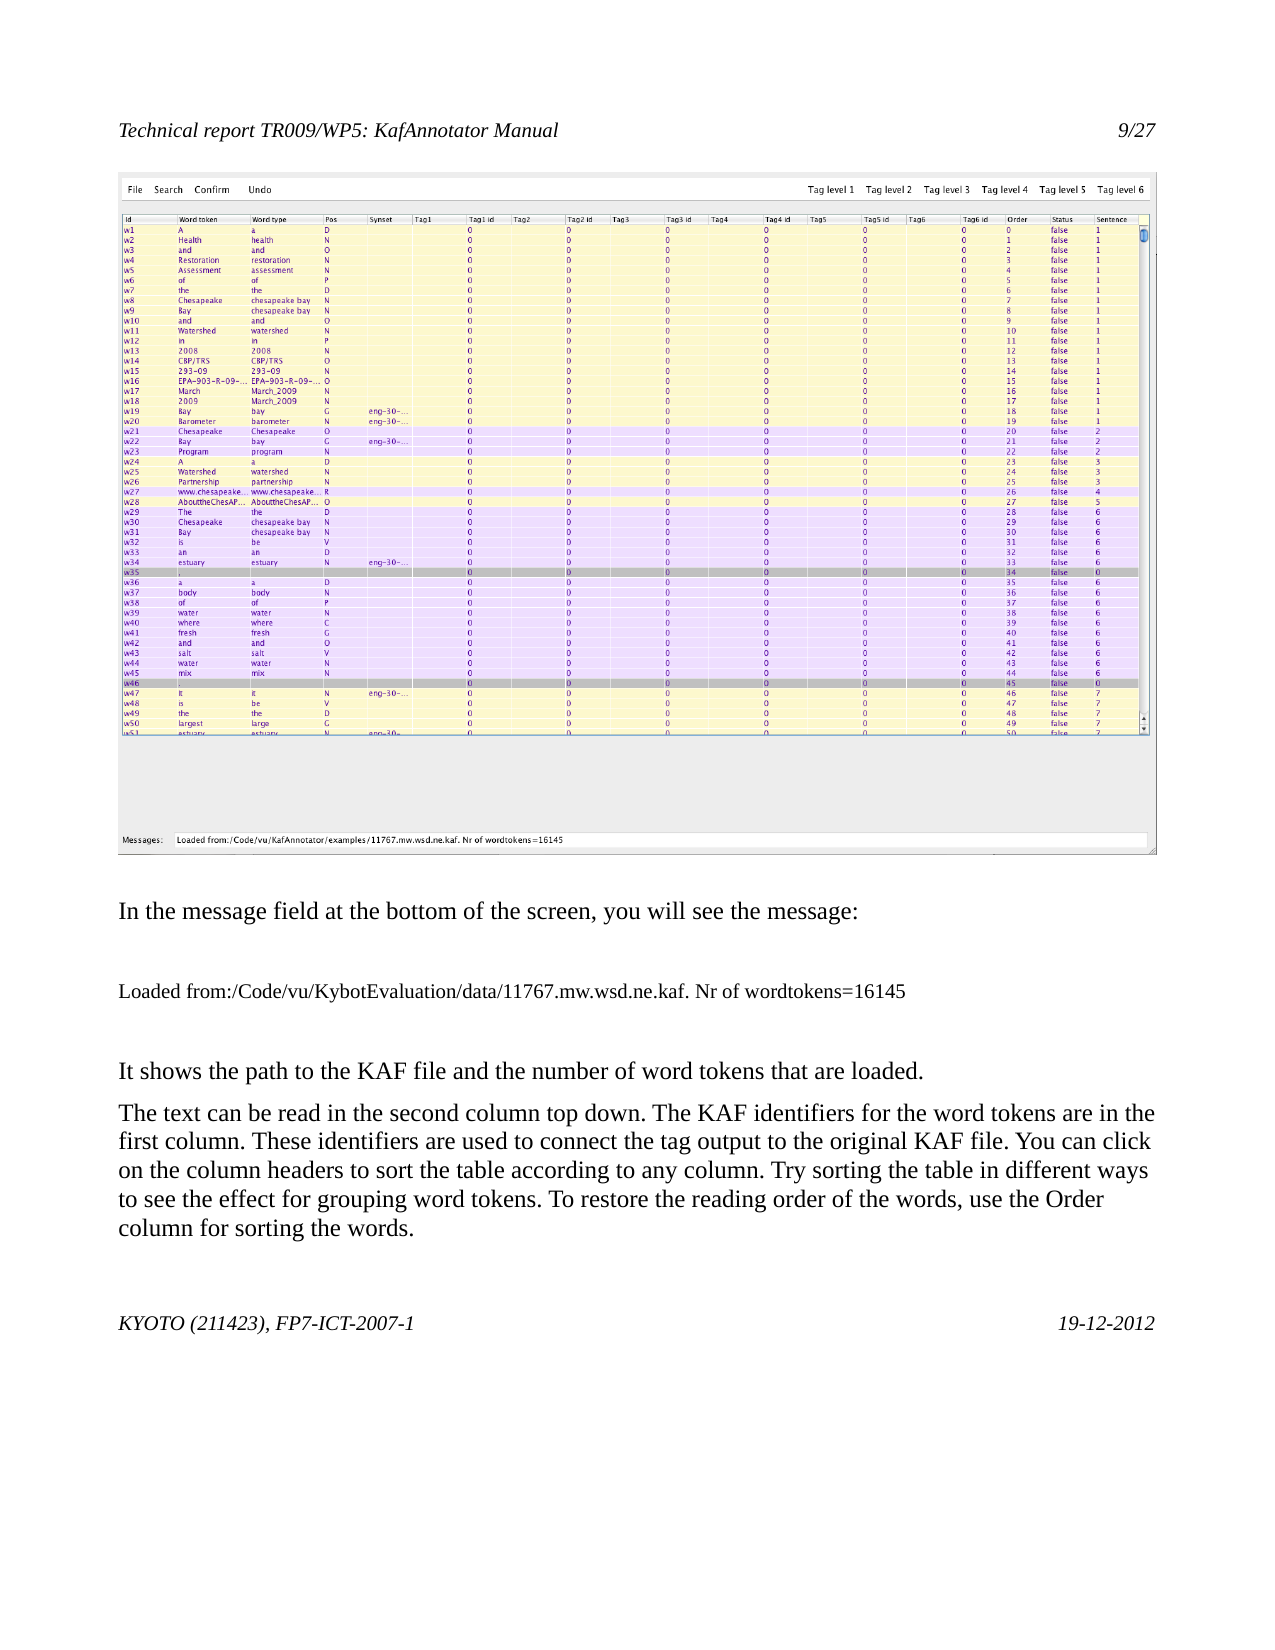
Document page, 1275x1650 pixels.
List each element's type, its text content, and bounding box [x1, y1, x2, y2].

text The text can be read in the second column top down. The KAF identifiers for the word tokens are in the first column. These identifiers are used to connect the tag output to the original KAF file. You can click on the column headers to sort the table according to any column. Try sorting the table in different ways to see the effect for grouping word tokens. To restore the reading order of the words, use the Order column for sorting the words. [118, 1098, 1157, 1241]
text It shows the path to the KAF file and the number of word tokens that are loaded. [118, 1056, 1157, 1085]
picture [118, 172, 1157, 855]
text Loaded from:/Code/vu/KybotEvaluation/data/11767.mw.wsd.ne.kaf. Nr of wordtokens=16145 [118, 978, 1157, 1003]
text In the message field at the bottom of the screen, you will see the message: [118, 896, 1157, 925]
